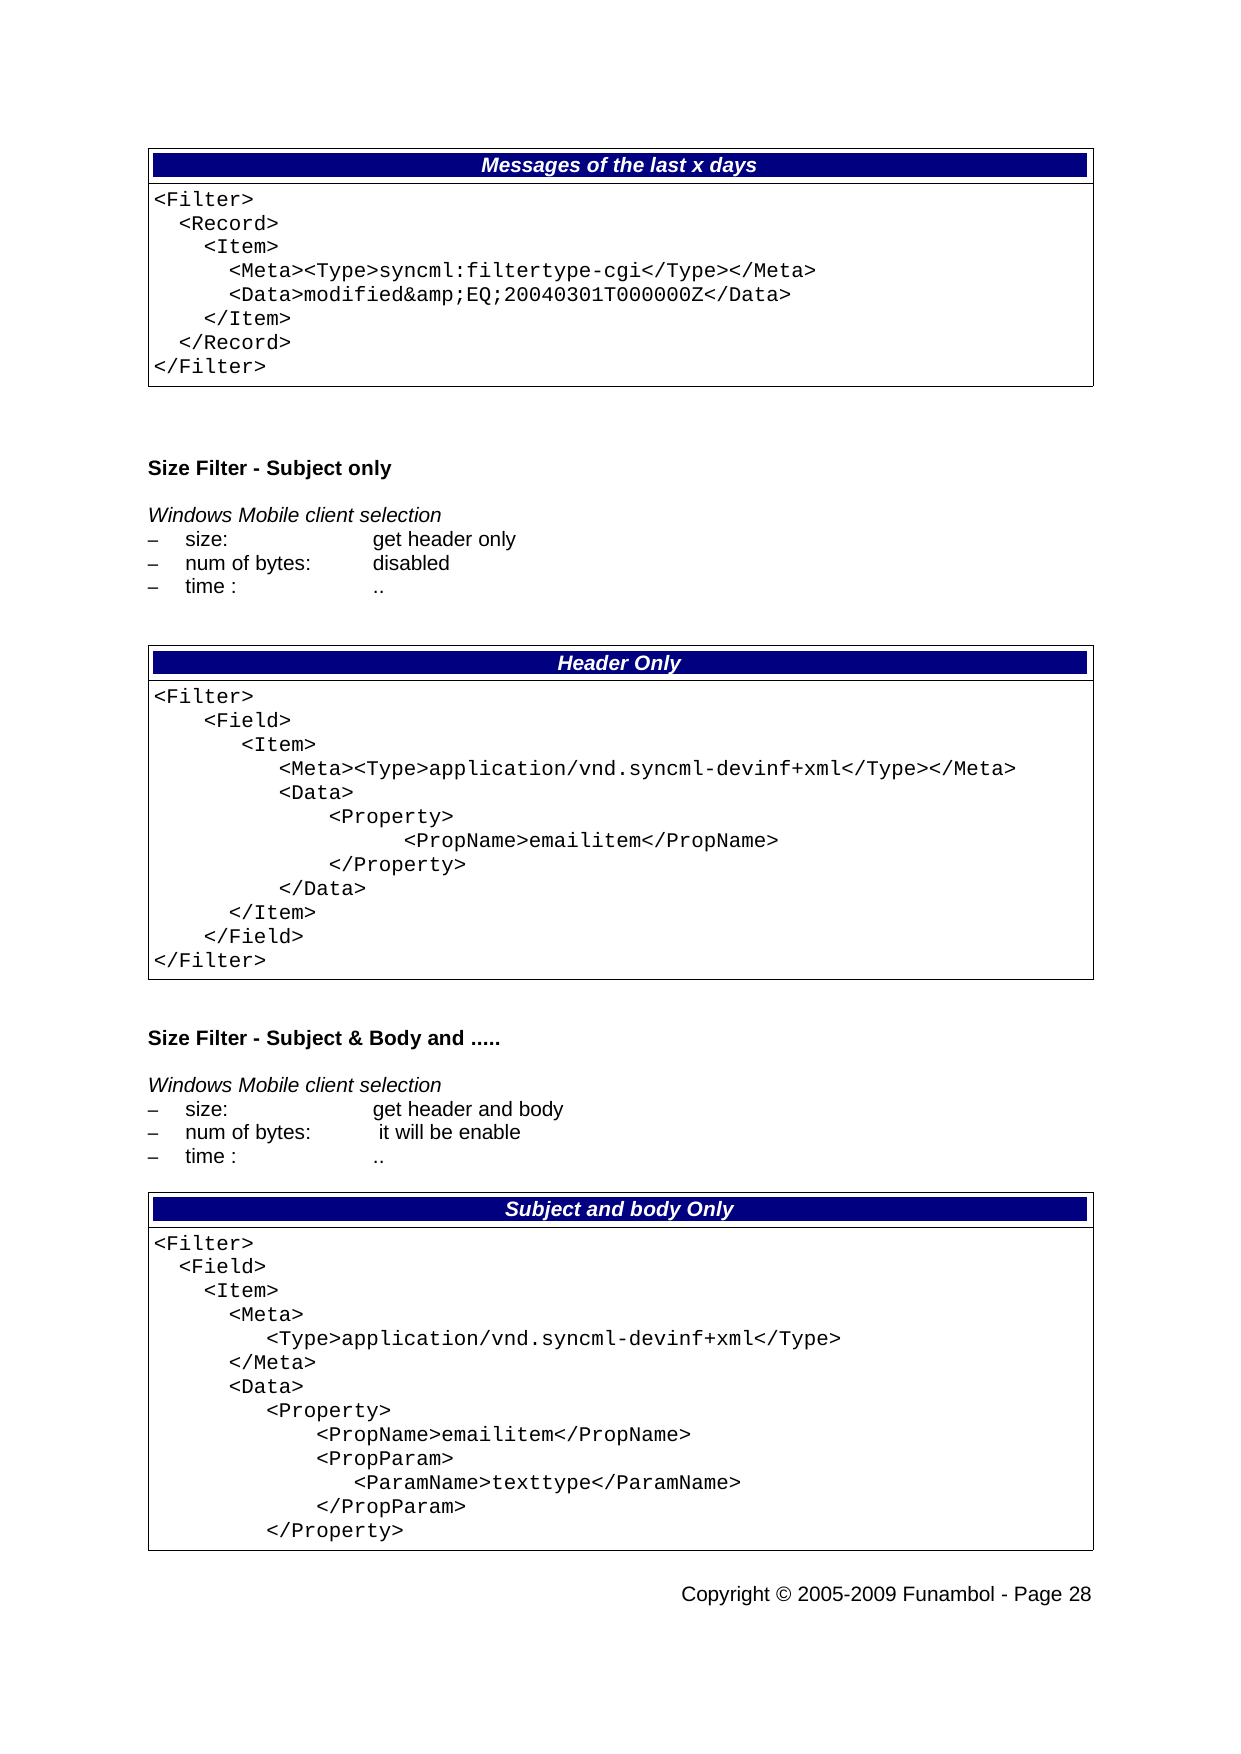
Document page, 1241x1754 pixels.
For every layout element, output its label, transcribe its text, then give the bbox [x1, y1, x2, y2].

list num of bytes: disabled [148, 551, 1093, 574]
text Size Filter - Subject & Body and ..... [148, 1027, 1093, 1050]
list num of bytes: it will be enable [148, 1121, 1093, 1144]
text Windows Mobile client selection [148, 1074, 1093, 1097]
table_header Header Only [149, 646, 1093, 680]
list time : .. [148, 1144, 1093, 1168]
table_cell <Filter> <Field> <Item> <Meta><Type>application/vnd.syncml-devinf+xml</Type></Meta> <Data> <Property> <PropName>emailitem</PropName> </Property> </Data> </Item> </Field> </Filter> [149, 681, 1093, 979]
table_cell <Filter> <Field> <Item> <Meta> <Type>application/vnd.syncml-devinf+xml</Type> </Meta> <Data> <Property> <PropName>emailitem</PropName> <PropParam> <ParamName>texttype</ParamName> </PropParam> </Property> [149, 1228, 1093, 1550]
table_header Subject and body Only [149, 1193, 1093, 1227]
table_cell <Filter> <Record> <Item> <Meta><Type>syncml:filtertype-cgi</Type></Meta> <Data>modified&amp;EQ;20040301T000000Z</Data> </Item> </Record> </Filter> [149, 184, 1093, 386]
list size: get header only [148, 527, 1093, 551]
table_header Messages of the last x days [149, 149, 1093, 183]
list size: get header and body [148, 1097, 1093, 1121]
list time : .. [148, 574, 1093, 598]
text Windows Mobile client selection [148, 504, 1093, 527]
text Size Filter - Subject only [148, 457, 1093, 480]
